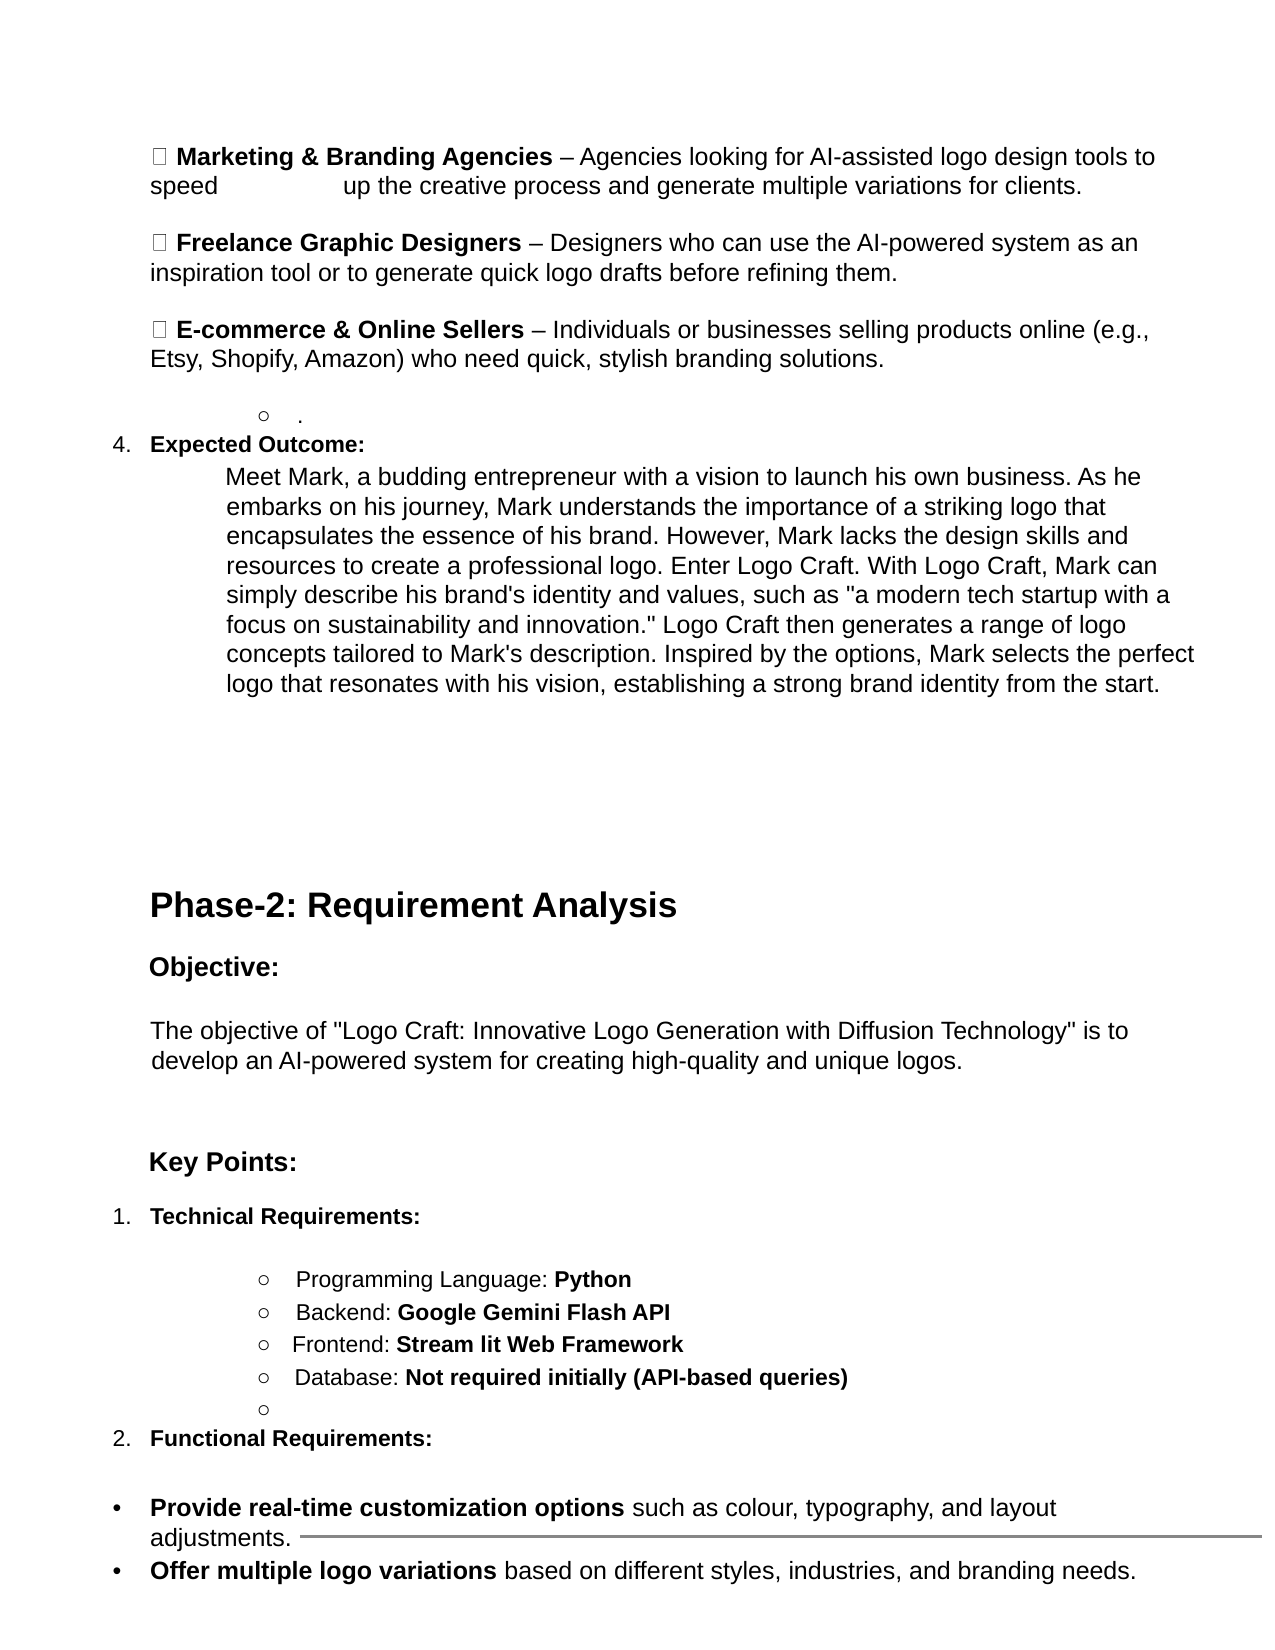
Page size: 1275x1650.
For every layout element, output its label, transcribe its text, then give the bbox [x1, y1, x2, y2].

text Meet Mark, a budding entrepreneur with a vision to launch his own business. As he embarks on his journey, Mark understands the importance of a striking logo that encapsulates the essence of his brand. However, Mark lacks the design skills and resources to create a professional logo. Enter Logo Craft. With Logo Craft, Mark can simply describe his brand's identity and values, such as "a modern tech startup with a focus on sustainability and innovation." Logo Craft then generates a range of logo concepts tailored to Mark's description. Inspired by the options, Mark selects the perfect logo that resonates with his vision, establishing a strong brand identity from the start. [225, 462, 1201, 698]
text E-commerce & Online Sellers – Individuals or businesses selling products online (e.g., Etsy, Shopify, Amazon) who need quick, stylish branding solutions. [150, 315, 1201, 373]
text Objective: [148, 951, 1201, 982]
list Functional Requirements: [112, 1425, 939, 1451]
text ○ . [150, 401, 1201, 429]
text ○ Database: Not required initially (API-based queries) [150, 1363, 1201, 1391]
list Provide real-time customization options such as colour, typography, and layout adjustments. [112, 1493, 1201, 1551]
text Key Points: [148, 1146, 1201, 1177]
list Expected Outcome: [112, 431, 939, 458]
text Marketing & Branding Agencies – Agencies looking for AI-assisted logo design tools to speed up the creative process and generate multiple variations for clients. [150, 142, 1201, 200]
list Offer multiple logo variations based on different styles, industries, and branding needs. [112, 1556, 1201, 1585]
text The objective of "Logo Craft: Innovative Logo Generation with Diffusion Technology" is to develop an AI-powered system for creating high-quality and unique logos. [150, 1016, 1201, 1074]
list Technical Requirements: [112, 1203, 939, 1229]
text ○ [150, 1395, 1201, 1423]
text ○ Backend: Google Gemini Flash API [150, 1298, 1201, 1326]
text Freelance Graphic Designers – Designers who can use the AI-powered system as an inspiration tool or to generate quick logo drafts before refining them. [150, 228, 1201, 287]
text ○ Frontend: Stream lit Web Framework [150, 1330, 1201, 1358]
text ○ Programming Language: Python [150, 1265, 1201, 1293]
subtitle Phase-2: Requirement Analysis [149, 884, 1201, 924]
